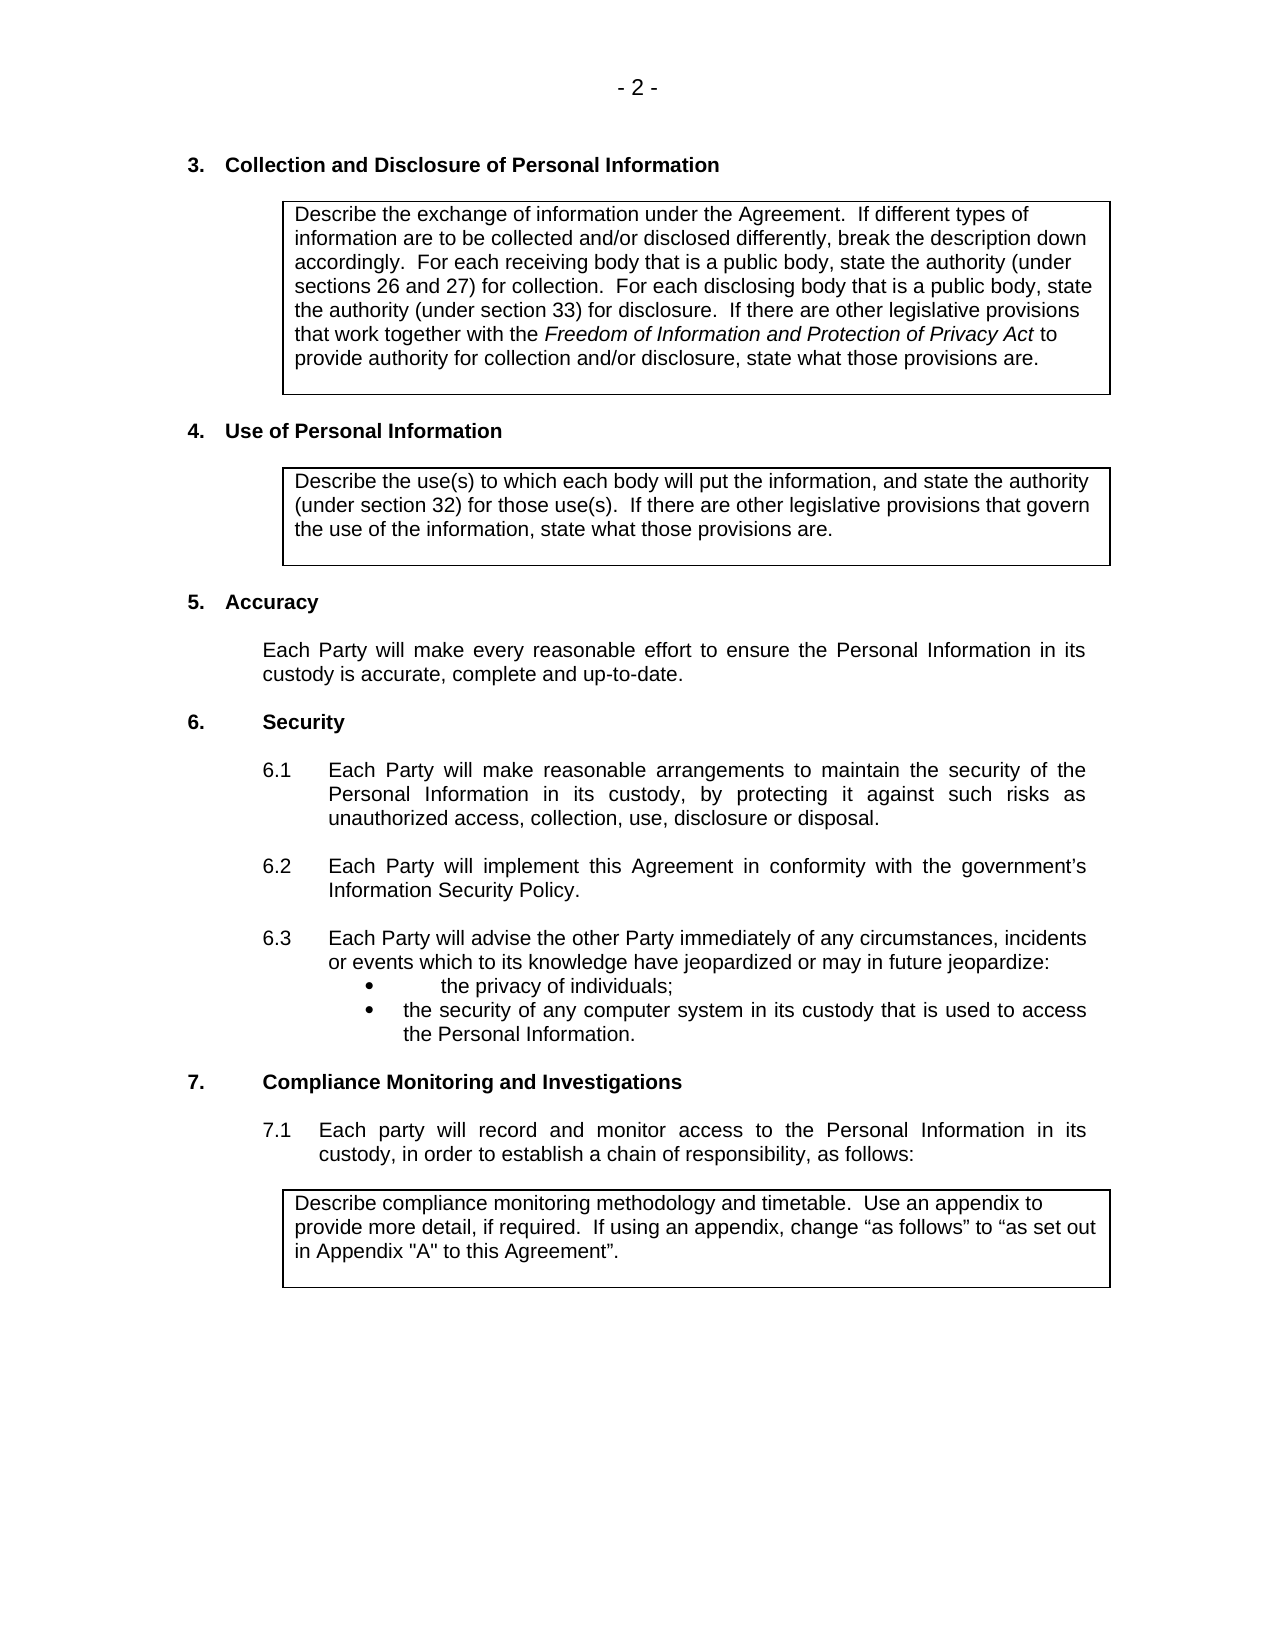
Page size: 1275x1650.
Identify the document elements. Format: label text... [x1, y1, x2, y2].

list Security [187, 710, 1087, 734]
text 6.3 Each Party will advise the other Party immediately of any circumstances, incidents or events which to its knowledge have jeopardized or may in future jeopardize: [262, 926, 1087, 973]
list Use of Personal Information [187, 419, 1087, 443]
table_header Describe the use(s) to which each body will put the information, and state the authority (under section 32) for those use(s). If there are other legislative provisions that govern the use of the information, state what those provisions are. [284, 469, 1109, 564]
list Collection and Disclosure of Personal Information [187, 153, 1087, 177]
text 6.1 Each Party will make reasonable arrangements to maintain the security of the Personal Information in its custody, by protecting it against such risks as unauthorized access, collection, use, disclosure or disposal. [262, 758, 1087, 830]
text 7. Compliance Monitoring and Investigations [187, 1069, 1087, 1093]
list the privacy of individuals; [366, 973, 1087, 997]
text Each Party will make every reasonable effort to ensure the Personal Information in its custody is accurate, complete and up-to-date. [262, 638, 1087, 686]
table_header Describe the exchange of information under the Agreement. If different types of information are to be collected and/or disclosed differently, break the description down accordingly. For each receiving body that is a public body, state the authority (under sections 26 and 27) for collection. For each disclosing body that is a public body, state the authority (under section 33) for disclosure. If there are other legislative provisions that work together with the Freedom of Information and Protection of Privacy Act to provide authority for collection and/or disclosure, state what those provisions are. [284, 202, 1109, 394]
list Accuracy [187, 590, 1087, 614]
text 6.2 Each Party will implement this Agreement in conformity with the government’s Information Security Policy. [262, 854, 1087, 902]
text 7.1 Each party will record and monitor access to the Personal Information in its custody, in order to establish a chain of responsibility, as follows: [262, 1117, 1087, 1165]
list the security of any computer system in its custody that is used to access the Personal Information. [366, 997, 1087, 1046]
table_header Describe compliance monitoring methodology and timetable. Use an appendix to provide more detail, if required. If using an appendix, change “as follows” to “as set out in Appendix "A" to this Agreement”. [284, 1191, 1109, 1287]
